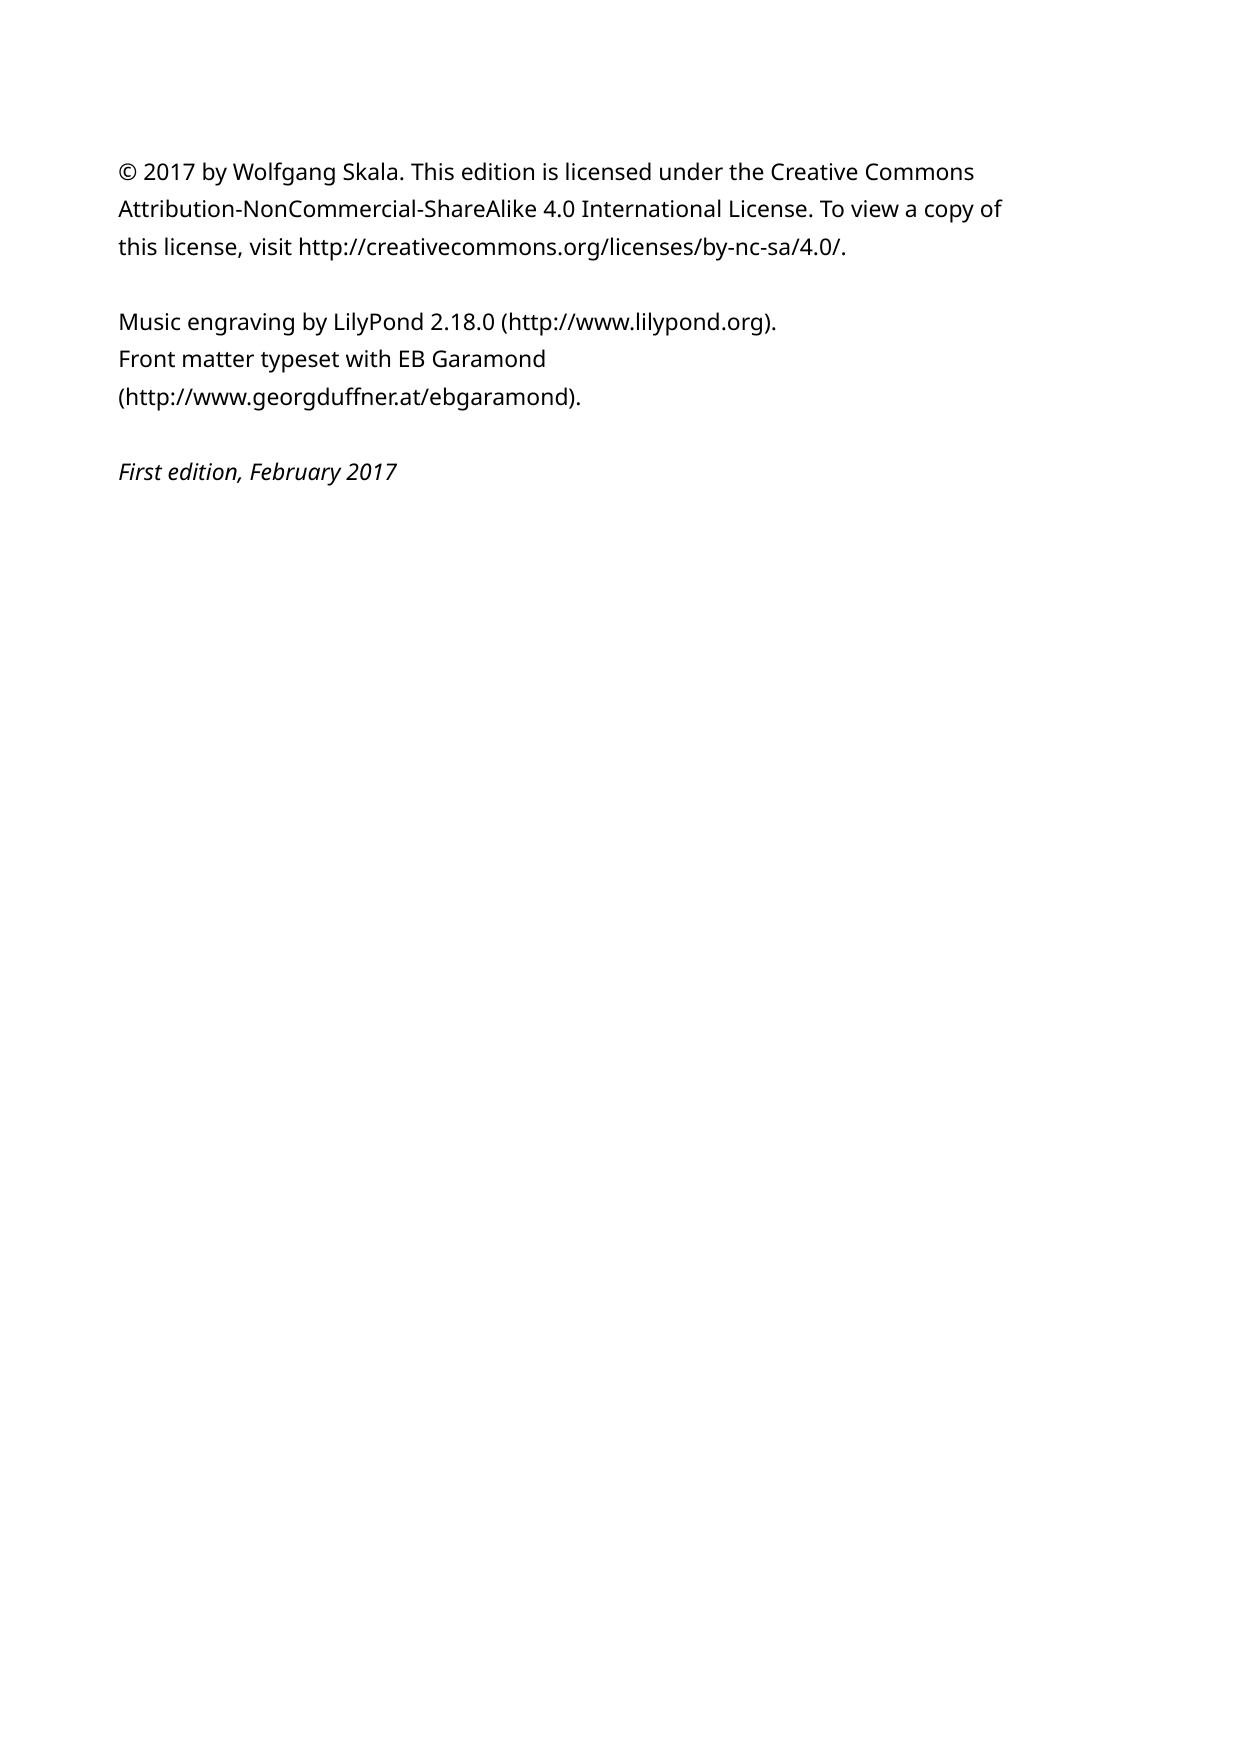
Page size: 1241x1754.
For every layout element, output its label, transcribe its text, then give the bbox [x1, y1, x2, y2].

text Music engraving by LilyPond 2.18.0 (http://www.lilypond.org). Front matter typeset with EB Garamond (http://www.georgduffner.at/ebgaramond). [118, 306, 1004, 412]
text © 2017 by Wolfgang Skala. This edition is licensed under the Creative Commons Attribution-NonCommercial-ShareAlike 4.0 International License. To view a copy of this license, visit http://creativecommons.org/licenses/by-nc-sa/4.0/. [118, 156, 1004, 262]
text First edition, February 2017 [118, 456, 1004, 487]
